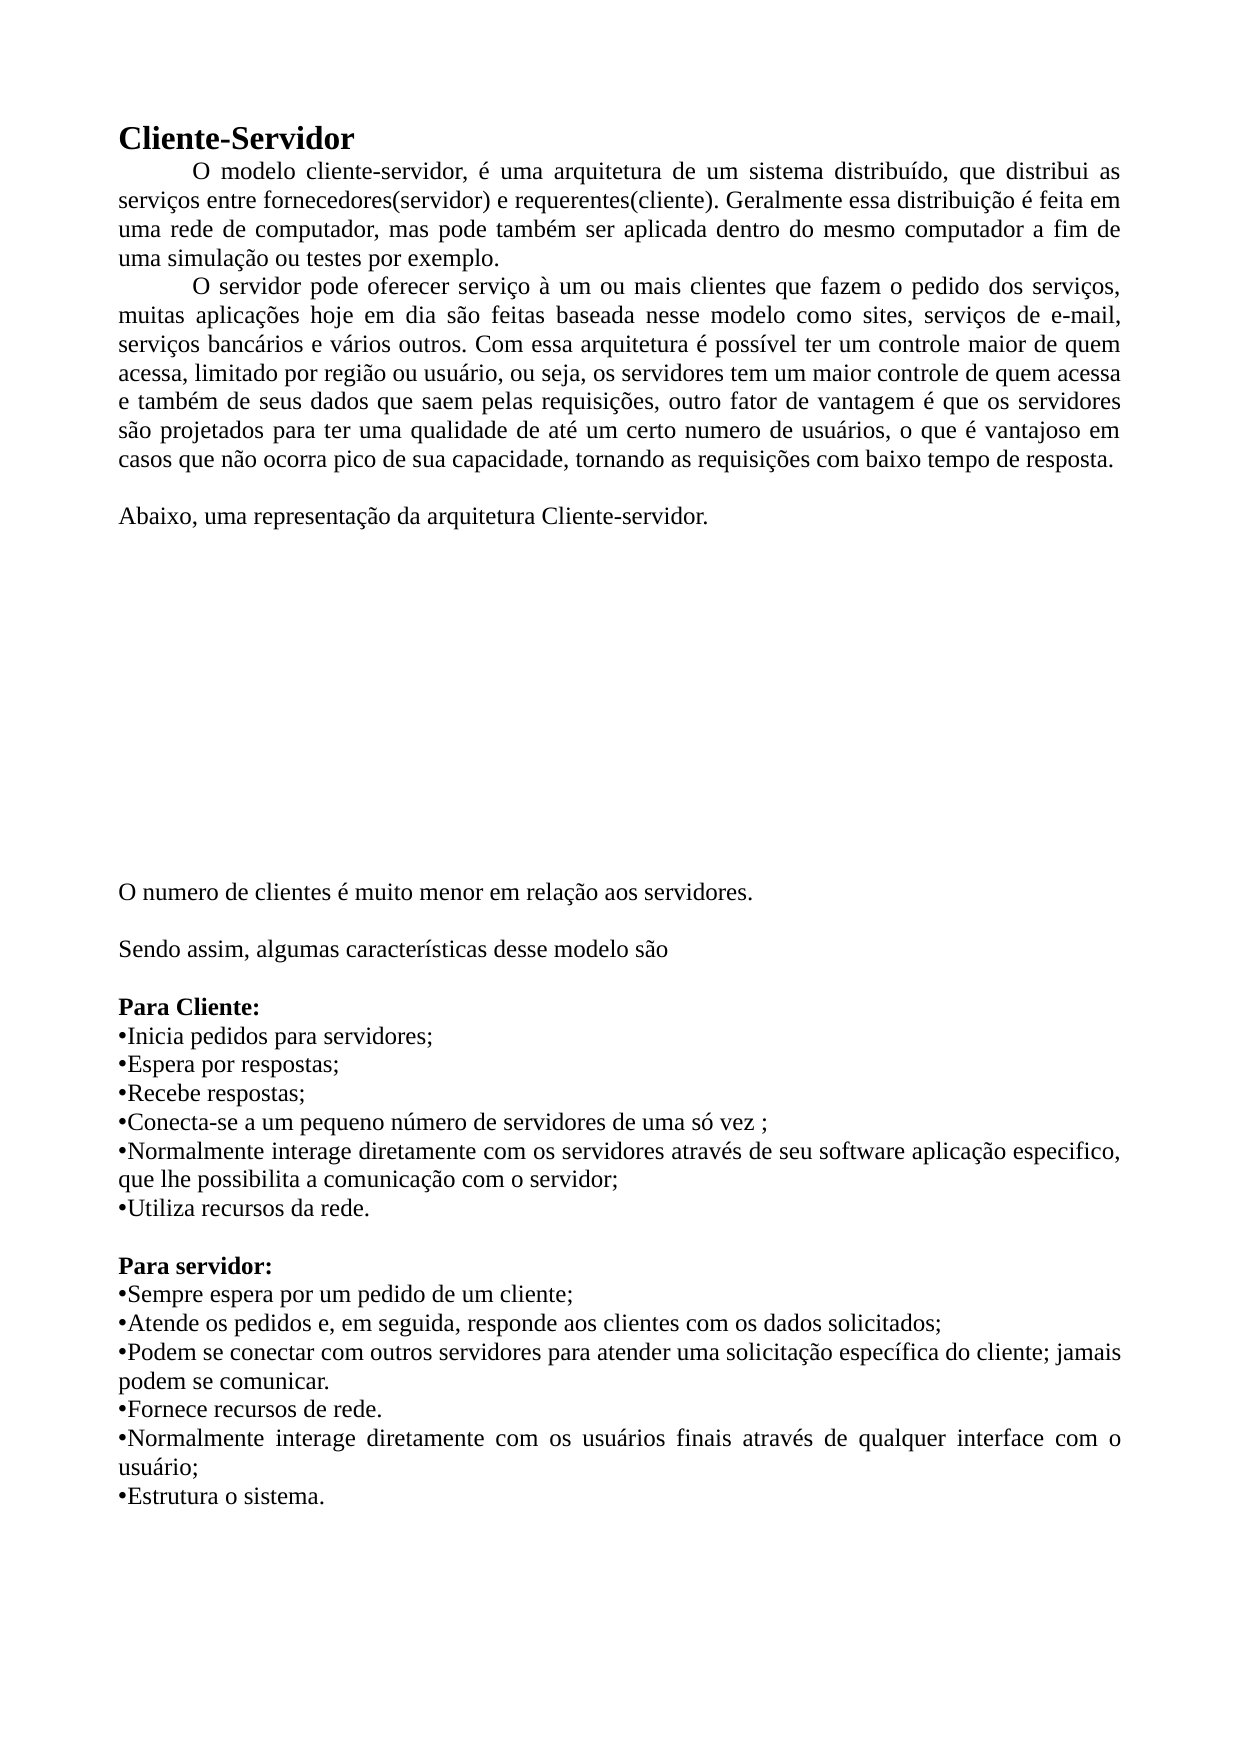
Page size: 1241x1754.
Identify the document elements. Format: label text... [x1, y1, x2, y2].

list Recebe respostas; [118, 1078, 1122, 1107]
list Espera por respostas; [118, 1049, 1122, 1078]
list Utiliza recursos da rede. [118, 1193, 1122, 1222]
list Sempre espera por um pedido de um cliente; [118, 1279, 1122, 1308]
list Inicia pedidos para servidores; [118, 1021, 1122, 1049]
text Para Cliente: [118, 992, 1122, 1021]
list Fornece recursos de rede. [118, 1394, 1122, 1423]
list Estrutura o sistema. [118, 1481, 1122, 1509]
list Podem se conectar com outros servidores para atender uma solicitação específica do cliente; jamais podem se comunicar. [118, 1337, 1122, 1394]
text O modelo cliente-servidor, é uma arquitetura de um sistema distribuído, que distribui as serviços entre fornecedores(servidor) e requerentes(cliente). Geralmente essa distribuição é feita em uma rede de computador, mas pode também ser aplicada dentro do mesmo computador a fim de uma simulação ou testes por exemplo. [118, 156, 1122, 271]
text Para servidor: [118, 1251, 1122, 1279]
list Normalmente interage diretamente com os servidores através de seu software aplicação especifico, que lhe possibilita a comunicação com o servidor; [118, 1136, 1122, 1193]
text Abaixo, uma representação da arquitetura Cliente-servidor. [118, 501, 1122, 530]
list Atende os pedidos e, em seguida, responde aos clientes com os dados solicitados; [118, 1308, 1122, 1337]
text O servidor pode oferecer serviço à um ou mais clientes que fazem o pedido dos serviços, muitas aplicações hoje em dia são feitas baseada nesse modelo como sites, serviços de e-mail, serviços bancários e vários outros. Com essa arquitetura é possível ter um controle maior de quem acessa, limitado por região ou usuário, ou seja, os servidores tem um maior controle de quem acessa e também de seus dados que saem pelas requisições, outro fator de vantagem é que os servidores são projetados para ter uma qualidade de até um certo numero de usuários, o que é vantajoso em casos que não ocorra pico de sua capacidade, tornando as requisições com baixo tempo de resposta. [118, 271, 1122, 473]
text O numero de clientes é muito menor em relação aos servidores. [118, 877, 1122, 906]
list Normalmente interage diretamente com os usuários finais através de qualquer interface com o usuário; [118, 1423, 1122, 1481]
text Sendo assim, algumas características desse modelo são [118, 934, 1122, 963]
list Conecta-se a um pequeno número de servidores de uma só vez ; [118, 1107, 1122, 1136]
text Cliente-Servidor [118, 118, 1122, 156]
